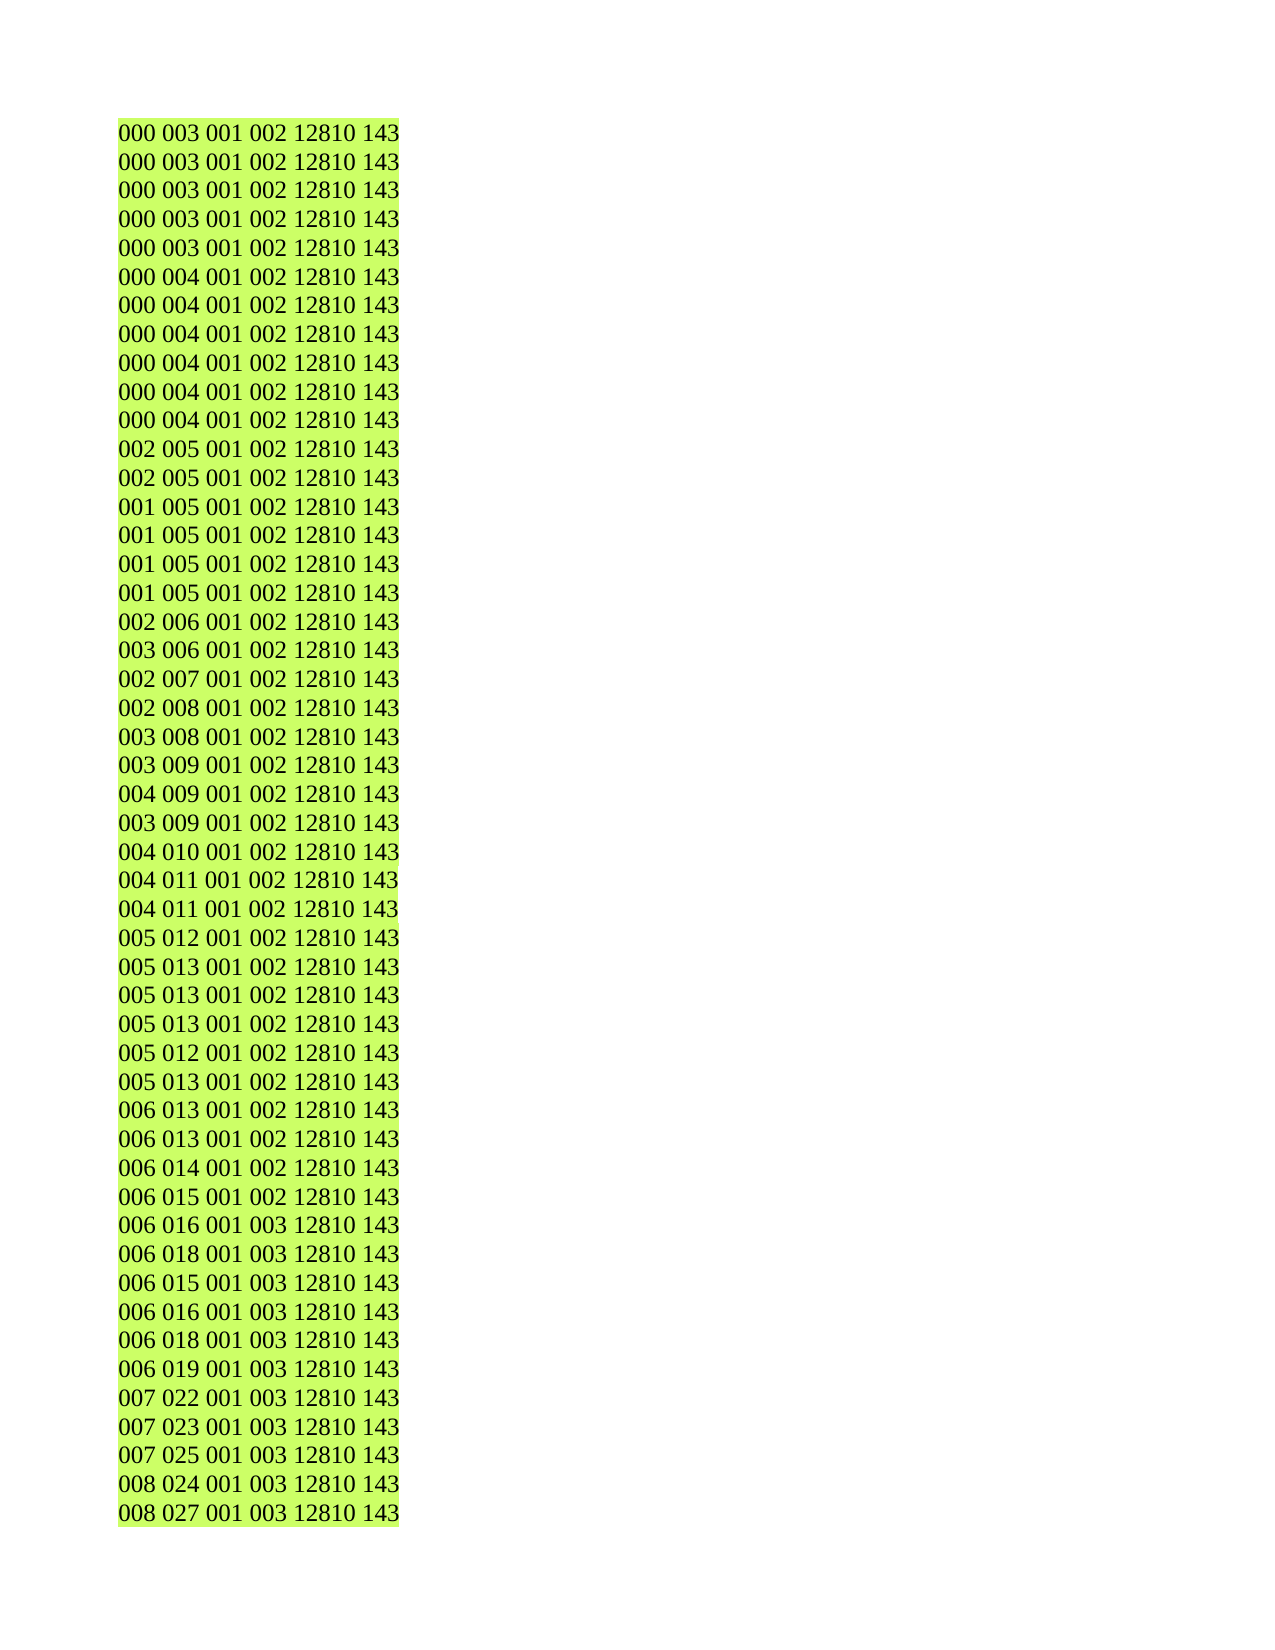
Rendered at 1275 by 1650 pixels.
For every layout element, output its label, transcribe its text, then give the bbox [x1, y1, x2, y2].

text 002 005 001 002 12810 143 [118, 434, 1157, 463]
text 006 016 001 003 12810 143 [118, 1211, 1157, 1239]
text 002 007 001 002 12810 143 [118, 664, 1157, 693]
text 006 019 001 003 12810 143 [118, 1354, 1157, 1383]
text 000 003 001 002 12810 143 [118, 176, 1157, 204]
text 004 011 001 002 12810 143 [118, 894, 1157, 923]
text 000 003 001 002 12810 143 [118, 118, 1157, 147]
text 001 005 001 002 12810 143 [118, 492, 1157, 521]
text 001 005 001 002 12810 143 [118, 549, 1157, 578]
text 001 005 001 002 12810 143 [118, 521, 1157, 549]
text 006 015 001 002 12810 143 [118, 1182, 1157, 1211]
text 003 008 001 002 12810 143 [118, 722, 1157, 751]
text 004 009 001 002 12810 143 [118, 779, 1157, 808]
text 006 015 001 003 12810 143 [118, 1268, 1157, 1297]
text 005 013 001 002 12810 143 [118, 1067, 1157, 1096]
text 008 027 001 003 12810 143 [118, 1498, 1157, 1527]
text 000 003 001 002 12810 143 [118, 147, 1157, 176]
text 006 013 001 002 12810 143 [118, 1096, 1157, 1124]
text 003 006 001 002 12810 143 [118, 636, 1157, 664]
text 006 014 001 002 12810 143 [118, 1153, 1157, 1182]
text 001 005 001 002 12810 143 [118, 578, 1157, 607]
text 005 013 001 002 12810 143 [118, 981, 1157, 1009]
text 007 023 001 003 12810 143 [118, 1412, 1157, 1441]
text 005 013 001 002 12810 143 [118, 1009, 1157, 1038]
text 007 022 001 003 12810 143 [118, 1383, 1157, 1412]
text 007 025 001 003 12810 143 [118, 1441, 1157, 1469]
text 002 005 001 002 12810 143 [118, 463, 1157, 492]
text 005 012 001 002 12810 143 [118, 923, 1157, 952]
text 000 003 001 002 12810 143 [118, 233, 1157, 262]
text 004 010 001 002 12810 143 [118, 837, 1157, 866]
text 000 004 001 002 12810 143 [118, 348, 1157, 377]
text 000 003 001 002 12810 143 [118, 204, 1157, 233]
text 003 009 001 002 12810 143 [118, 751, 1157, 779]
text 002 006 001 002 12810 143 [118, 607, 1157, 636]
text 006 016 001 003 12810 143 [118, 1297, 1157, 1326]
text 006 018 001 003 12810 143 [118, 1326, 1157, 1354]
text 000 004 001 002 12810 143 [118, 291, 1157, 319]
text 003 009 001 002 12810 143 [118, 808, 1157, 837]
text 006 018 001 003 12810 143 [118, 1239, 1157, 1268]
text 005 012 001 002 12810 143 [118, 1038, 1157, 1067]
text 000 004 001 002 12810 143 [118, 262, 1157, 291]
text 006 013 001 002 12810 143 [118, 1124, 1157, 1153]
text 002 008 001 002 12810 143 [118, 693, 1157, 722]
text 000 004 001 002 12810 143 [118, 377, 1157, 406]
text 008 024 001 003 12810 143 [118, 1469, 1157, 1498]
text 000 004 001 002 12810 143 [118, 319, 1157, 348]
text 004 011 001 002 12810 143 [118, 866, 1157, 894]
text 005 013 001 002 12810 143 [118, 952, 1157, 981]
text 000 004 001 002 12810 143 [118, 406, 1157, 434]
